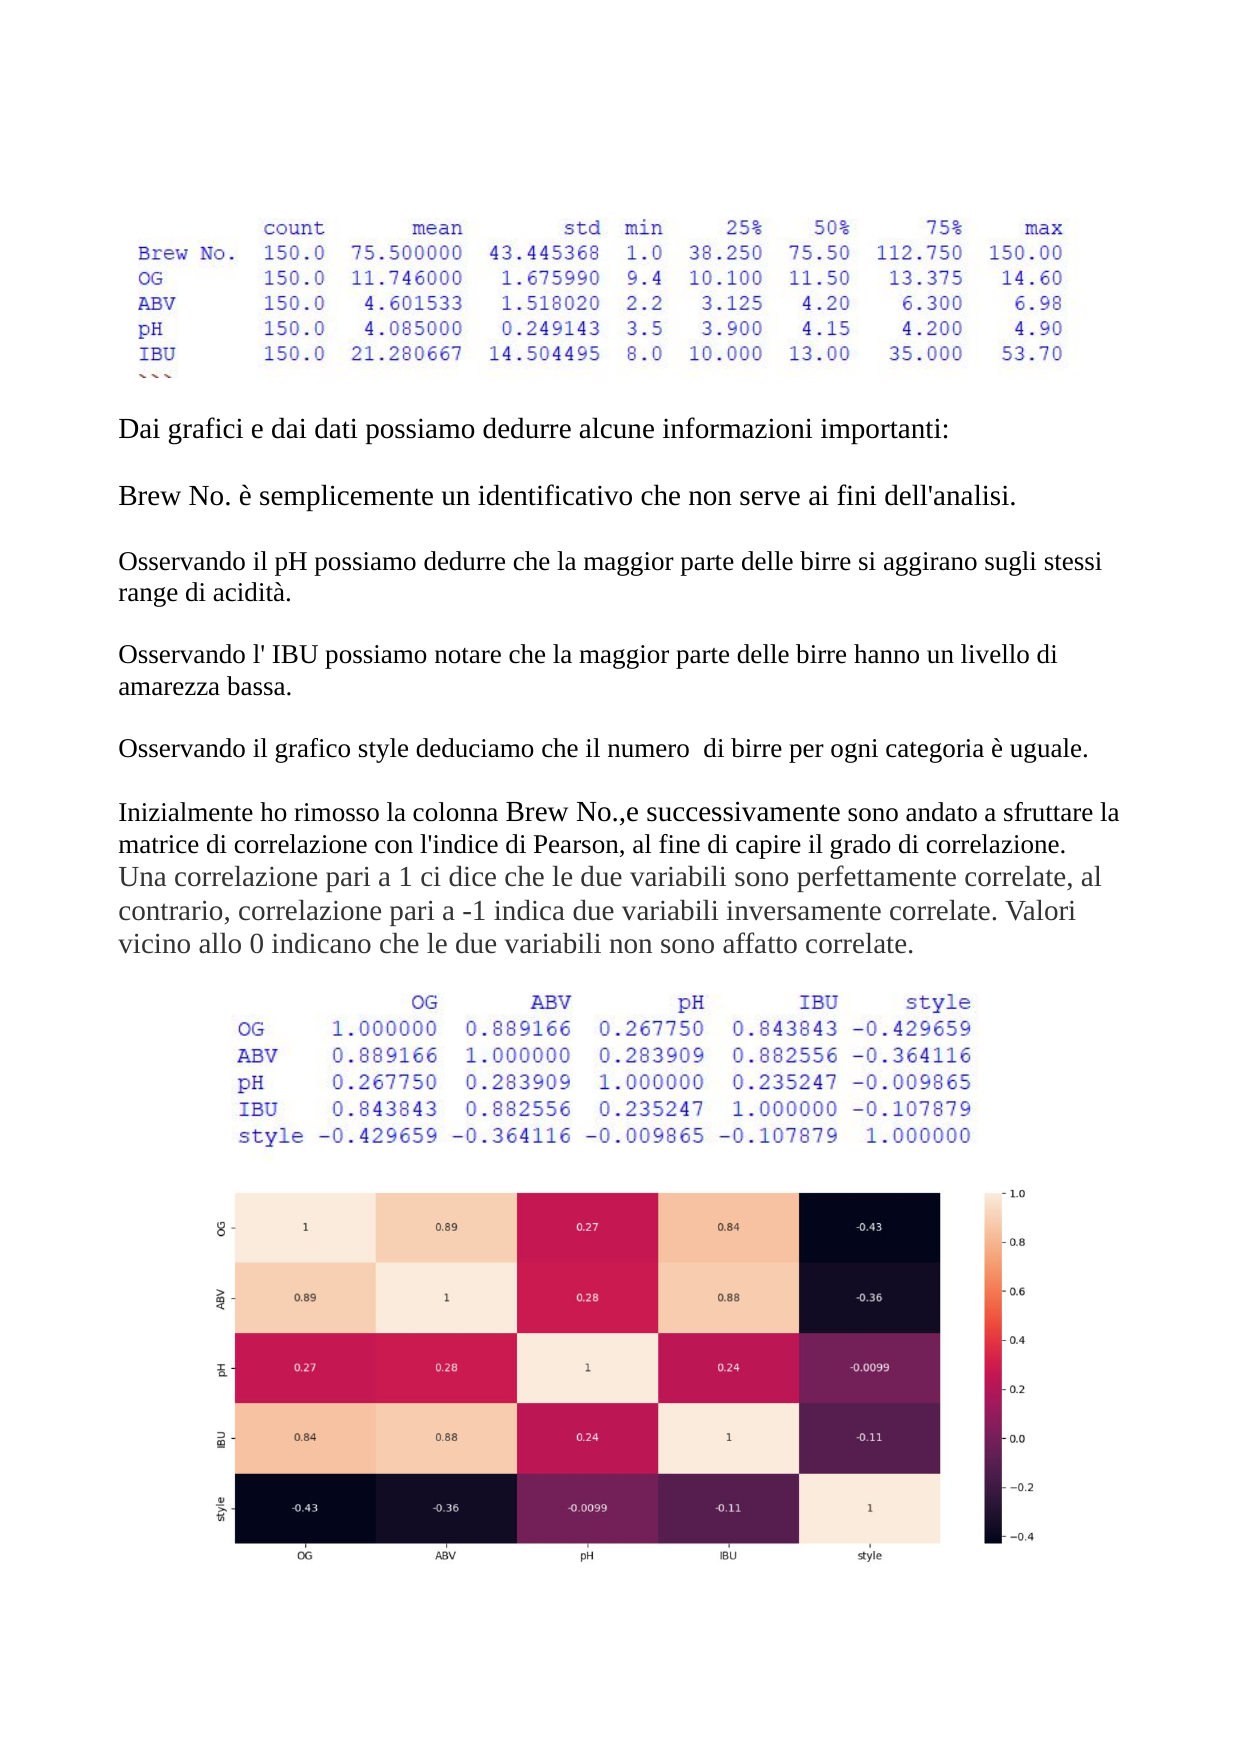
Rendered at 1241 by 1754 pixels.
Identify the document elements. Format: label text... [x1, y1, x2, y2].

text Una correlazione pari a 1 ci dice che le due variabili sono perfettamente correlate, al contrario, correlazione pari a -1 indica due variabili inversamente correlate. Valori vicino allo 0 indicano che le due variabili non sono affatto correlate. [118, 859, 1122, 960]
text Osservando l' IBU possiamo notare che la maggior parte delle birre hanno un livello di amarezza bassa. [118, 639, 1122, 701]
text Osservando il pH possiamo dedurre che la maggior parte delle birre si aggirano sugli stessi range di acidità. [118, 545, 1122, 607]
text Osservando il grafico style deduciamo che il numero di birre per ogni categoria è uguale. [118, 732, 1122, 763]
text Brew No. è semplicemente un identificativo che non serve ai fini dell'analisi. [118, 478, 1122, 512]
text Inizialmente ho rimosso la colonna Brew No.,e successivamente sono andato a sfruttare la matrice di correlazione con l'indice di Pearson, al fine di capire il grado di correlazione. [118, 794, 1122, 859]
picture [172, 993, 1049, 1569]
picture [138, 218, 1102, 378]
text Dai grafici e dai dati possiamo dedurre alcune informazioni importanti: [118, 411, 1122, 444]
